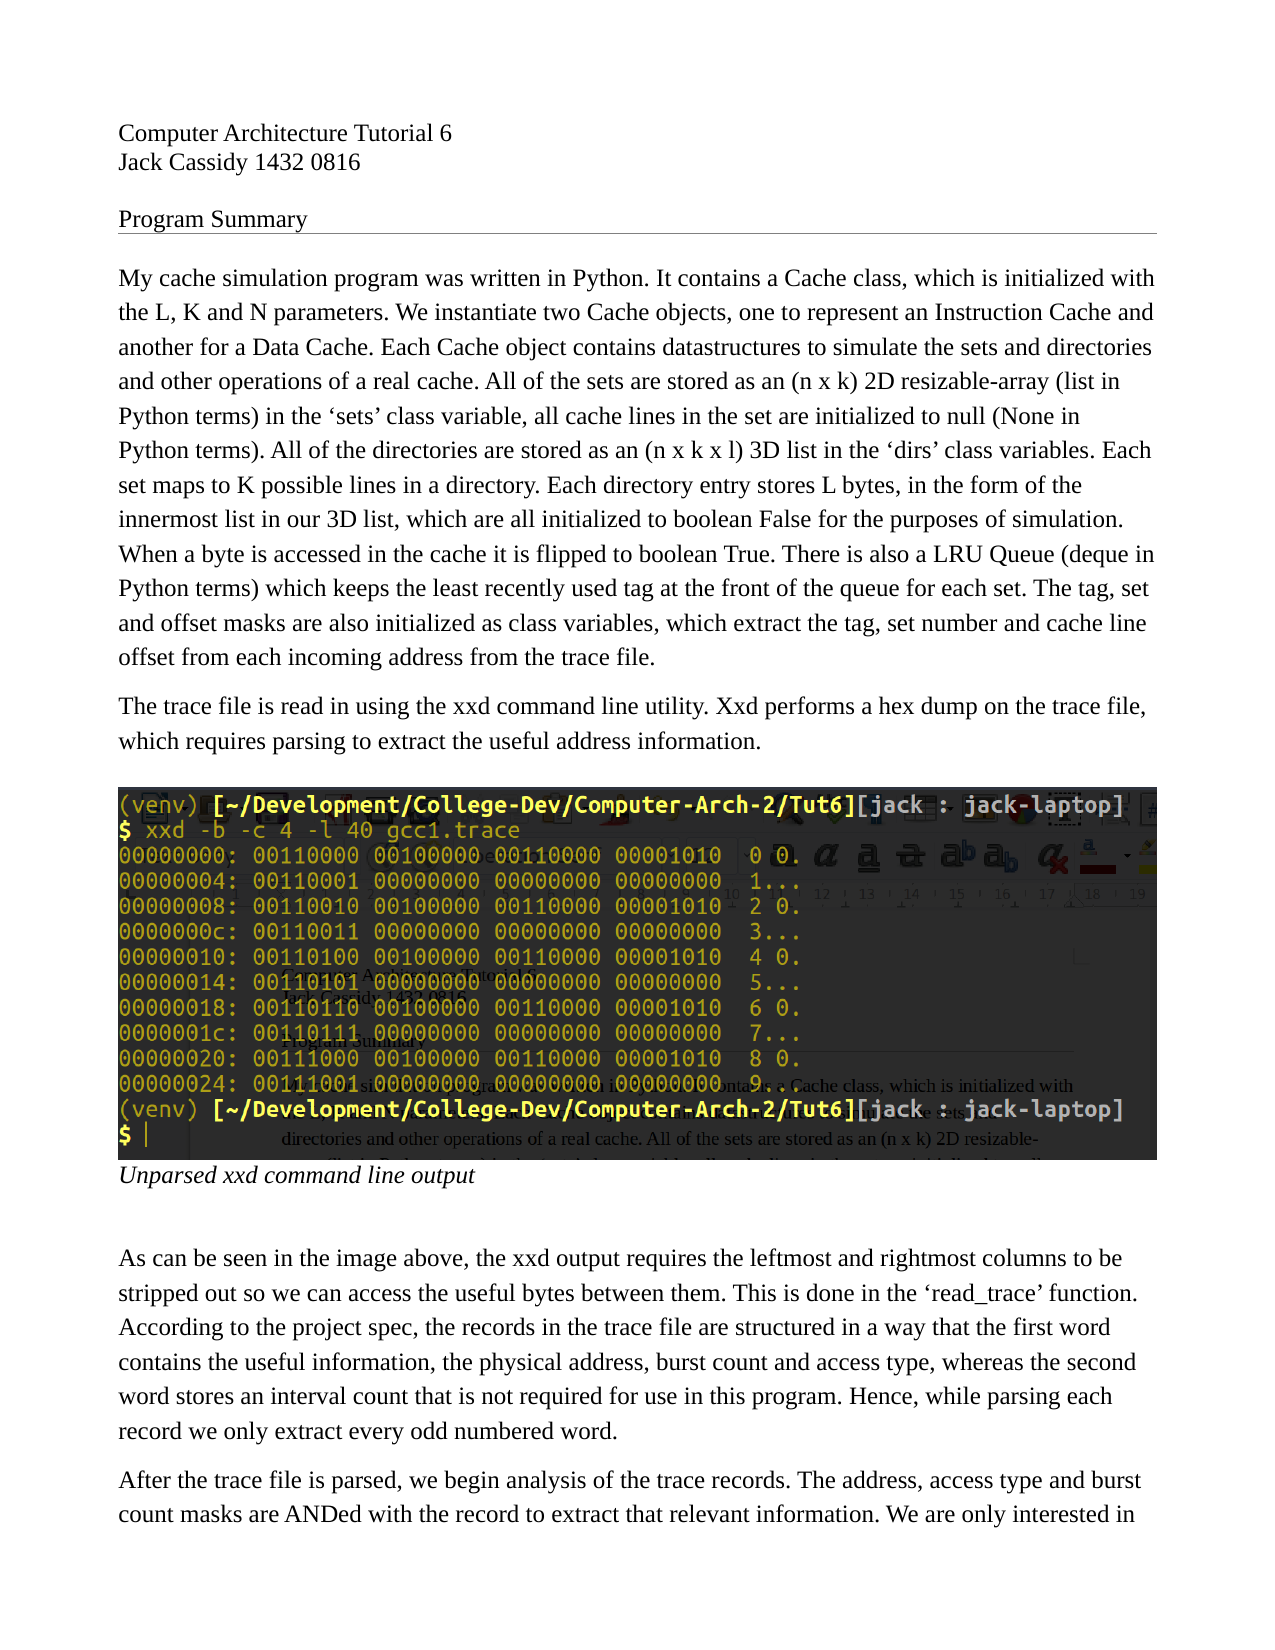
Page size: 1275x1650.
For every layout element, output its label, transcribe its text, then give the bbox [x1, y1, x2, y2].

text As can be seen in the image above, the xxd output requires the leftmost and rightmost columns to be stripped out so we can access the useful bytes between them. This is done in the ‘read_trace’ function. According to the project spec, the records in the trace file are structured in a way that the first word contains the useful information, the physical address, burst count and access type, whereas the second word stores an interval count that is not required for use in this program. Hence, while parsing each record we only extract every odd numbered word. [118, 1243, 1157, 1444]
text Unparsed xxd command line output [118, 1160, 1157, 1188]
text The trace file is read in using the xxd command line utility. Xxd performs a hex dump on the trace file, which requires parsing to extract the useful address information. [118, 691, 1157, 754]
text Program Summary [118, 204, 1157, 233]
text After the trace file is parsed, we begin analysis of the trace records. The address, access type and burst count masks are ANDed with the record to extract that relevant information. We are only interested in [118, 1465, 1157, 1528]
text Jack Cassidy 1432 0816 [118, 147, 1157, 176]
text Computer Architecture Tutorial 6 [118, 118, 1157, 147]
text My cache simulation program was written in Python. It contains a Cache class, which is initialized with the L, K and N parameters. We instantiate two Cache objects, one to represent an Instruction Cache and another for a Data Cache. Each Cache object contains datastructures to simulate the sets and directories and other operations of a real cache. All of the sets are stored as an (n x k) 2D resizable-array (list in Python terms) in the ‘sets’ class variable, all cache lines in the set are initialized to null (None in Python terms). All of the directories are stored as an (n x k x l) 3D list in the ‘dirs’ class variables. Each set maps to K possible lines in a directory. Each directory entry stores L bytes, in the form of the innermost list in our 3D list, which are all initialized to boolean False for the purposes of simulation. When a byte is accessed in the cache it is flipped to boolean True. There is also a LRU Queue (deque in Python terms) which keeps the least recently used tag at the front of the queue for each set. The tag, set and offset masks are also initialized as class variables, which extract the tag, set number and cache line offset from each incoming address from the trace file. [118, 263, 1157, 671]
picture [118, 787, 1157, 1160]
